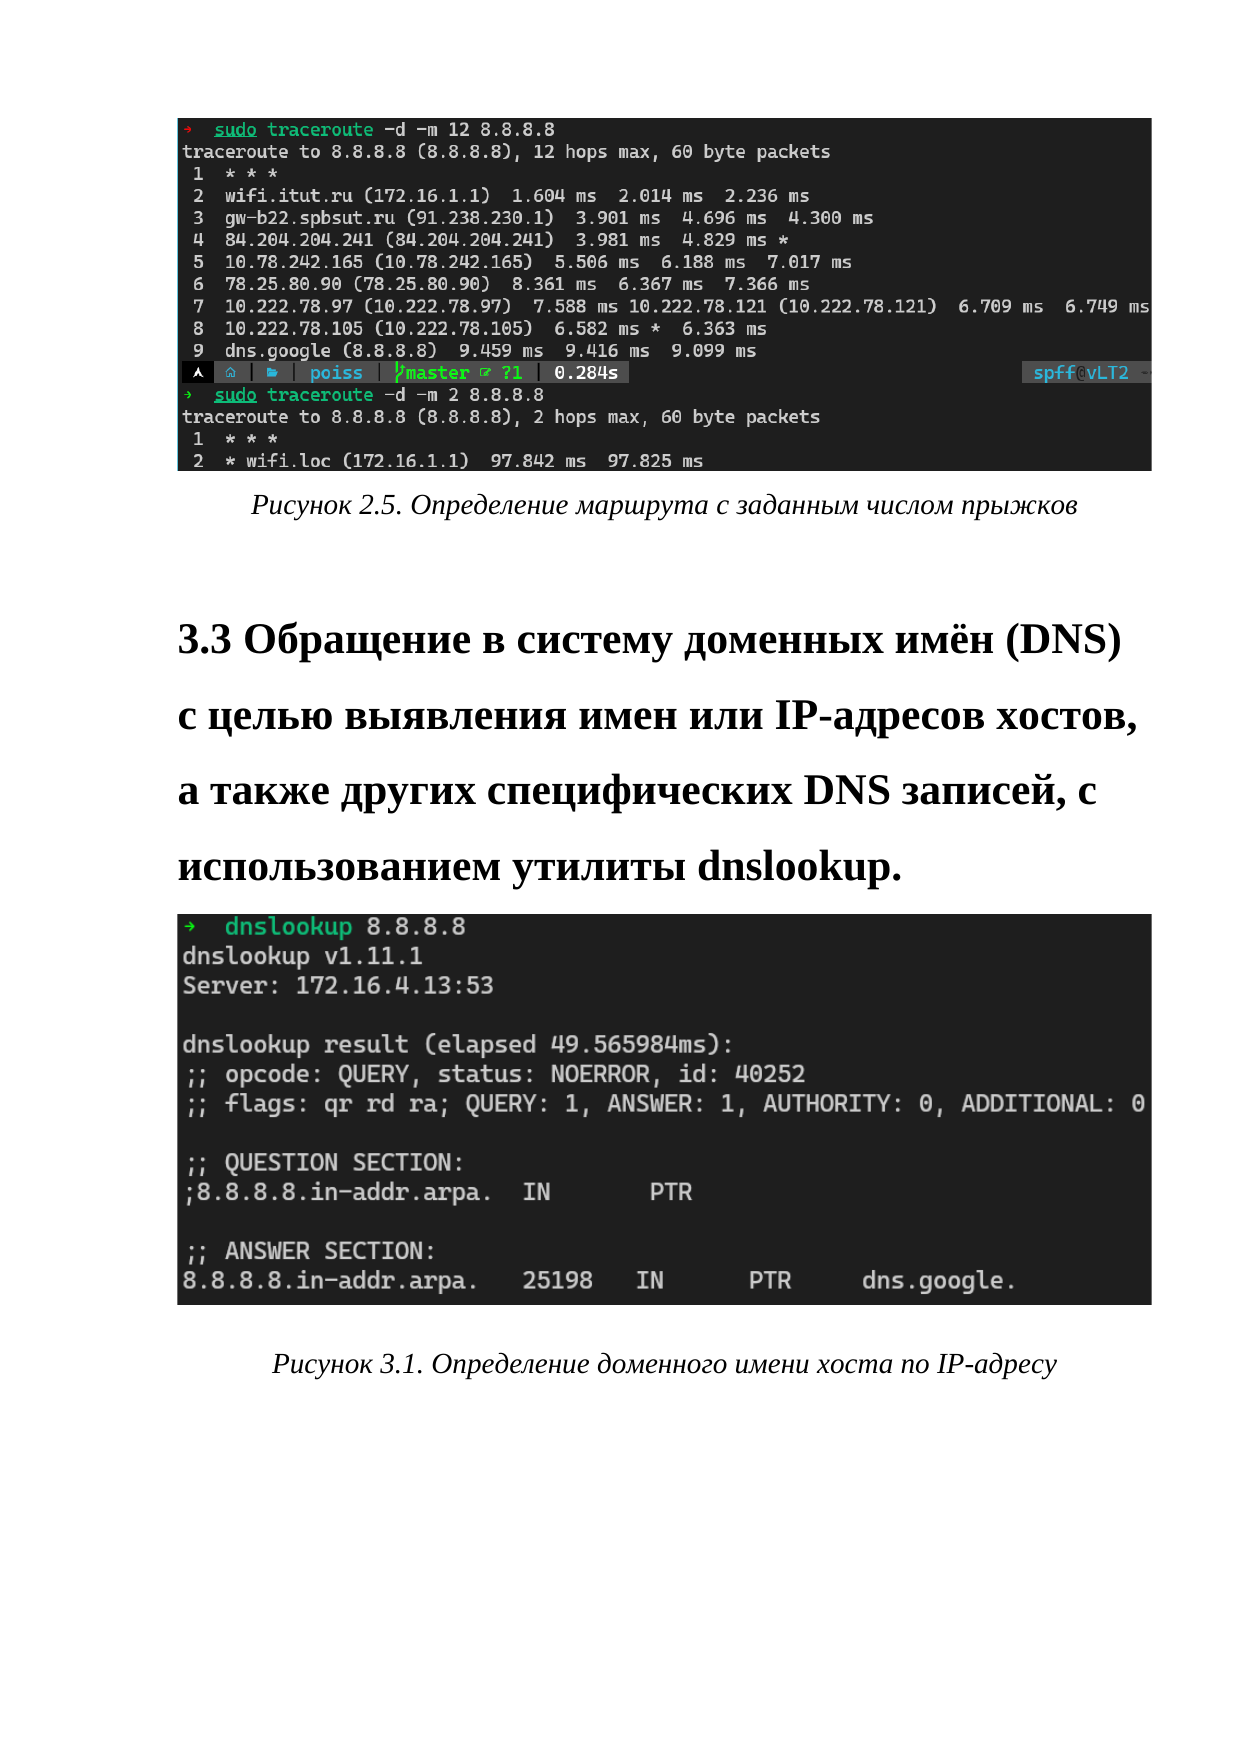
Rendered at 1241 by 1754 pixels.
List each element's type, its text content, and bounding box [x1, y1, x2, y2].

text Рисунок 2.5. Определение маршрута с заданным числом прыжков [177, 471, 1152, 521]
text Рисунок 3.1. Определение доменного имени хоста по IP-адресу [177, 1305, 1152, 1380]
picture [177, 118, 1152, 471]
picture [177, 914, 1152, 1305]
text 3.3 Обращение в систему доменных имён (DNS) с целью выявления имен или IP-адресов хостов, а также других специфических DNS записей, с использованием утилиты dnslookup. [177, 613, 1152, 889]
